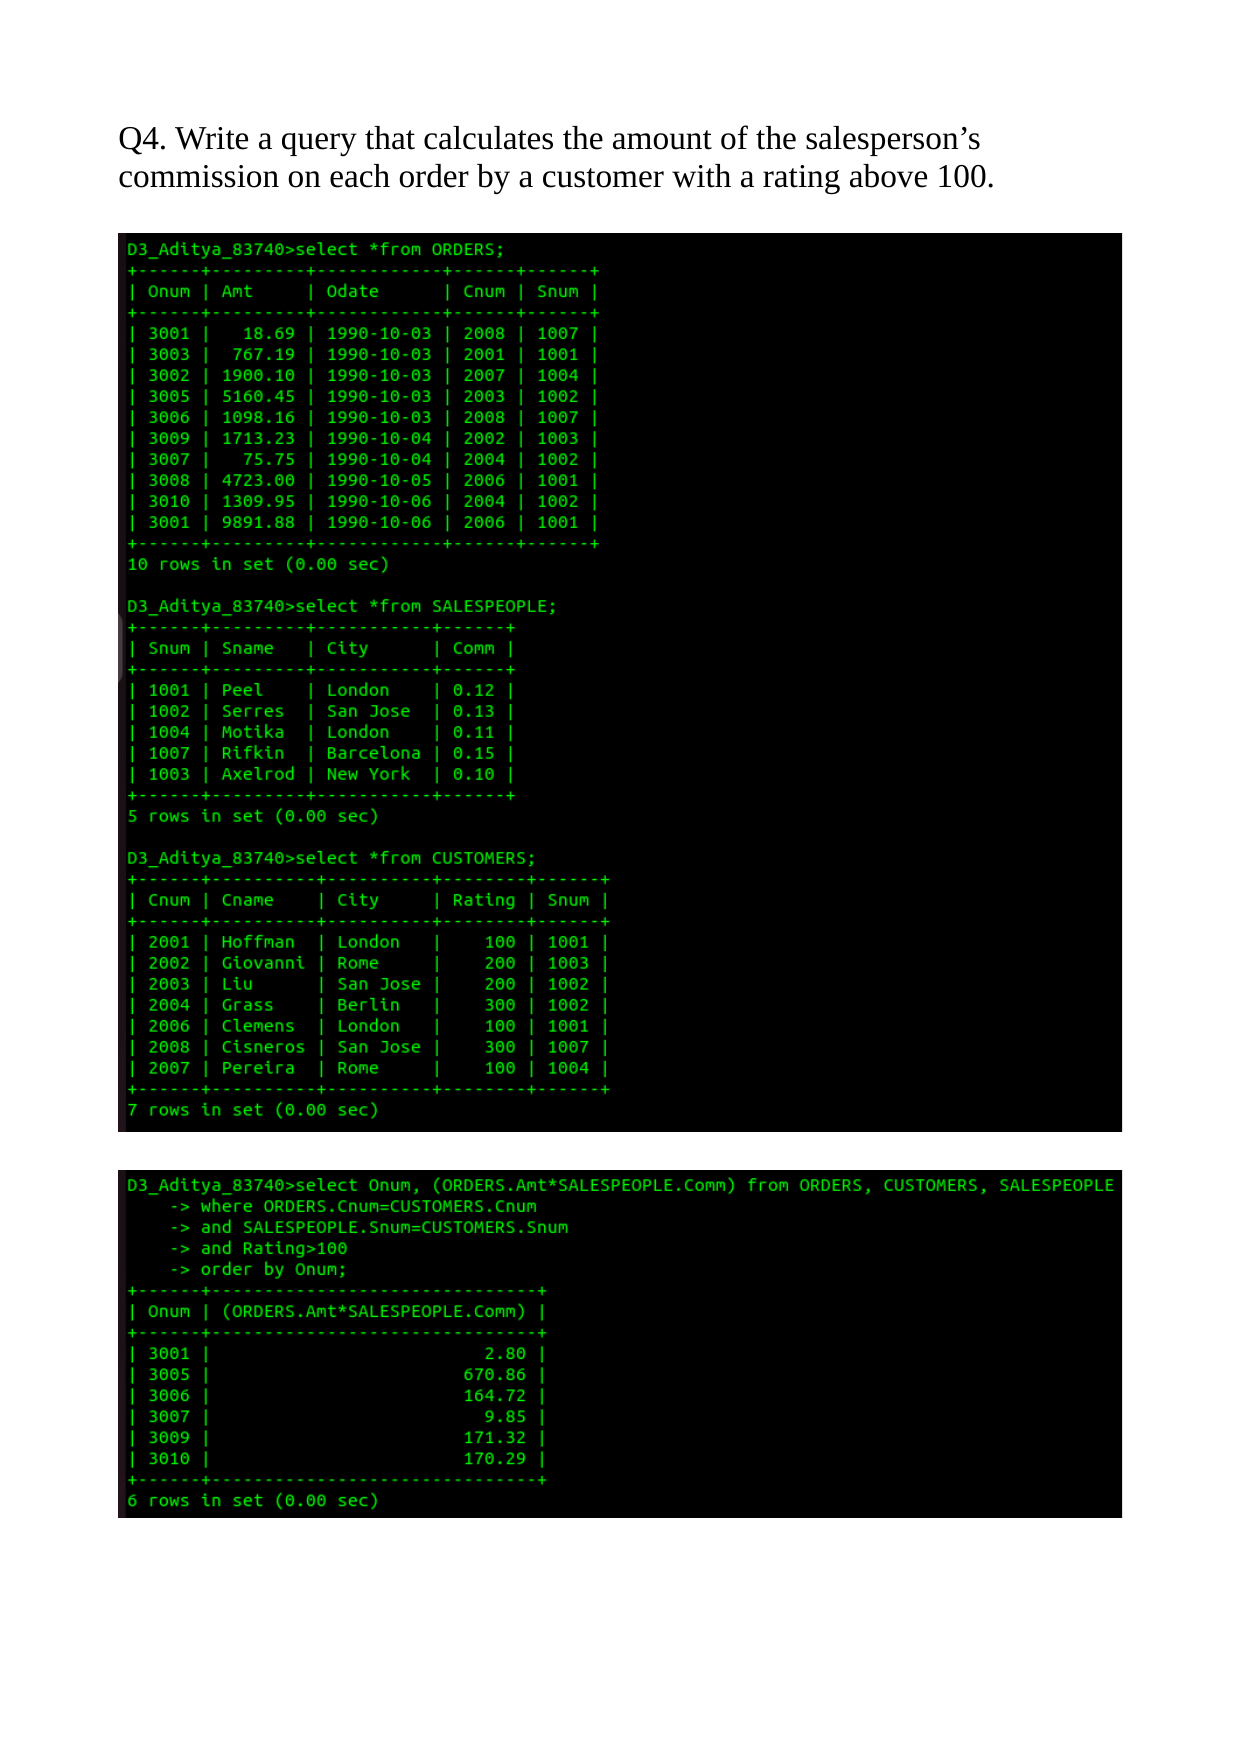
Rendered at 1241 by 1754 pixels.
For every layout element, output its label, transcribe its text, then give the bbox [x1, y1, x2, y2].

picture [118, 1170, 1123, 1518]
picture [118, 233, 1123, 1132]
text Q4. Write a query that calculates the amount of the salesperson’s commission on each order by a customer with a rating above 100. [118, 118, 1122, 195]
